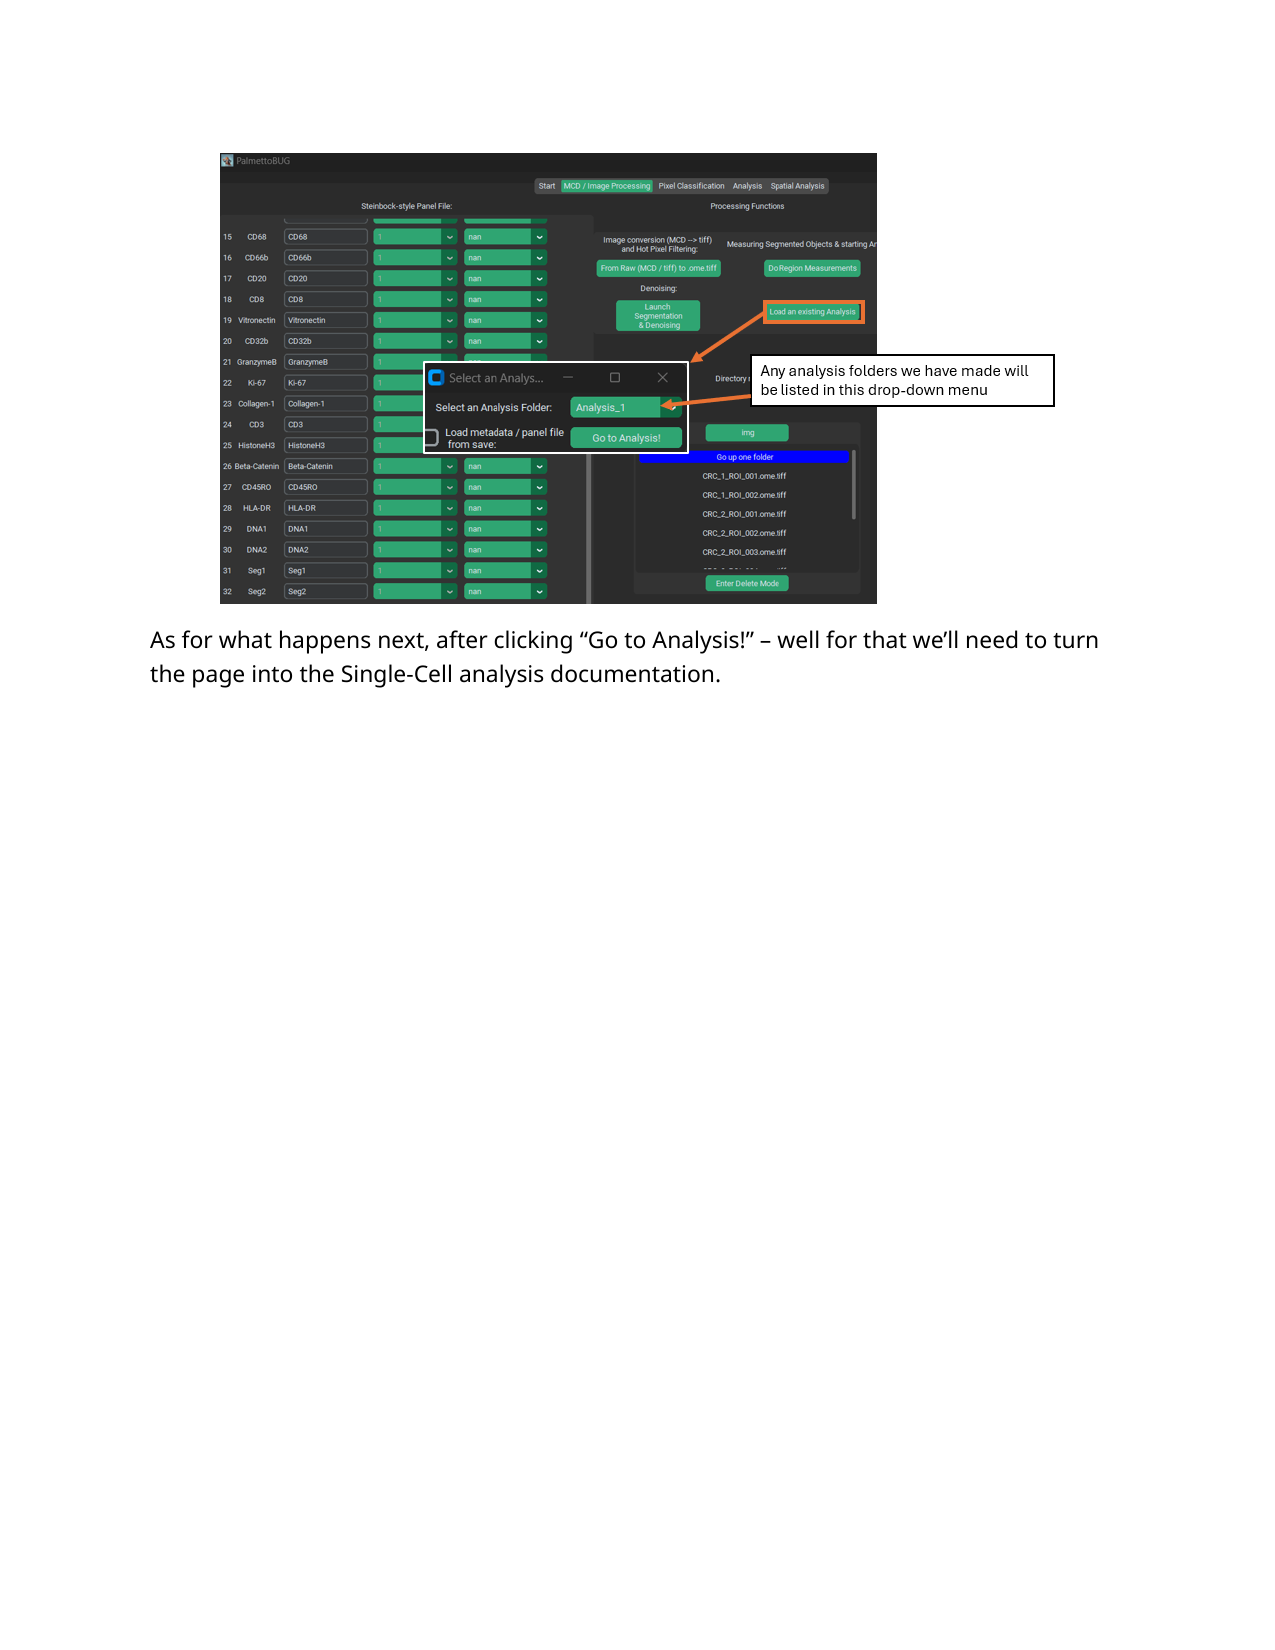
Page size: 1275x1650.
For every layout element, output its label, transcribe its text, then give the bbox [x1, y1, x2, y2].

text As for what happens next, after clicking “Go to Analysis!” – well for that we’ll need to turn the page into the Single-Cell analysis documentation. [150, 624, 1125, 689]
